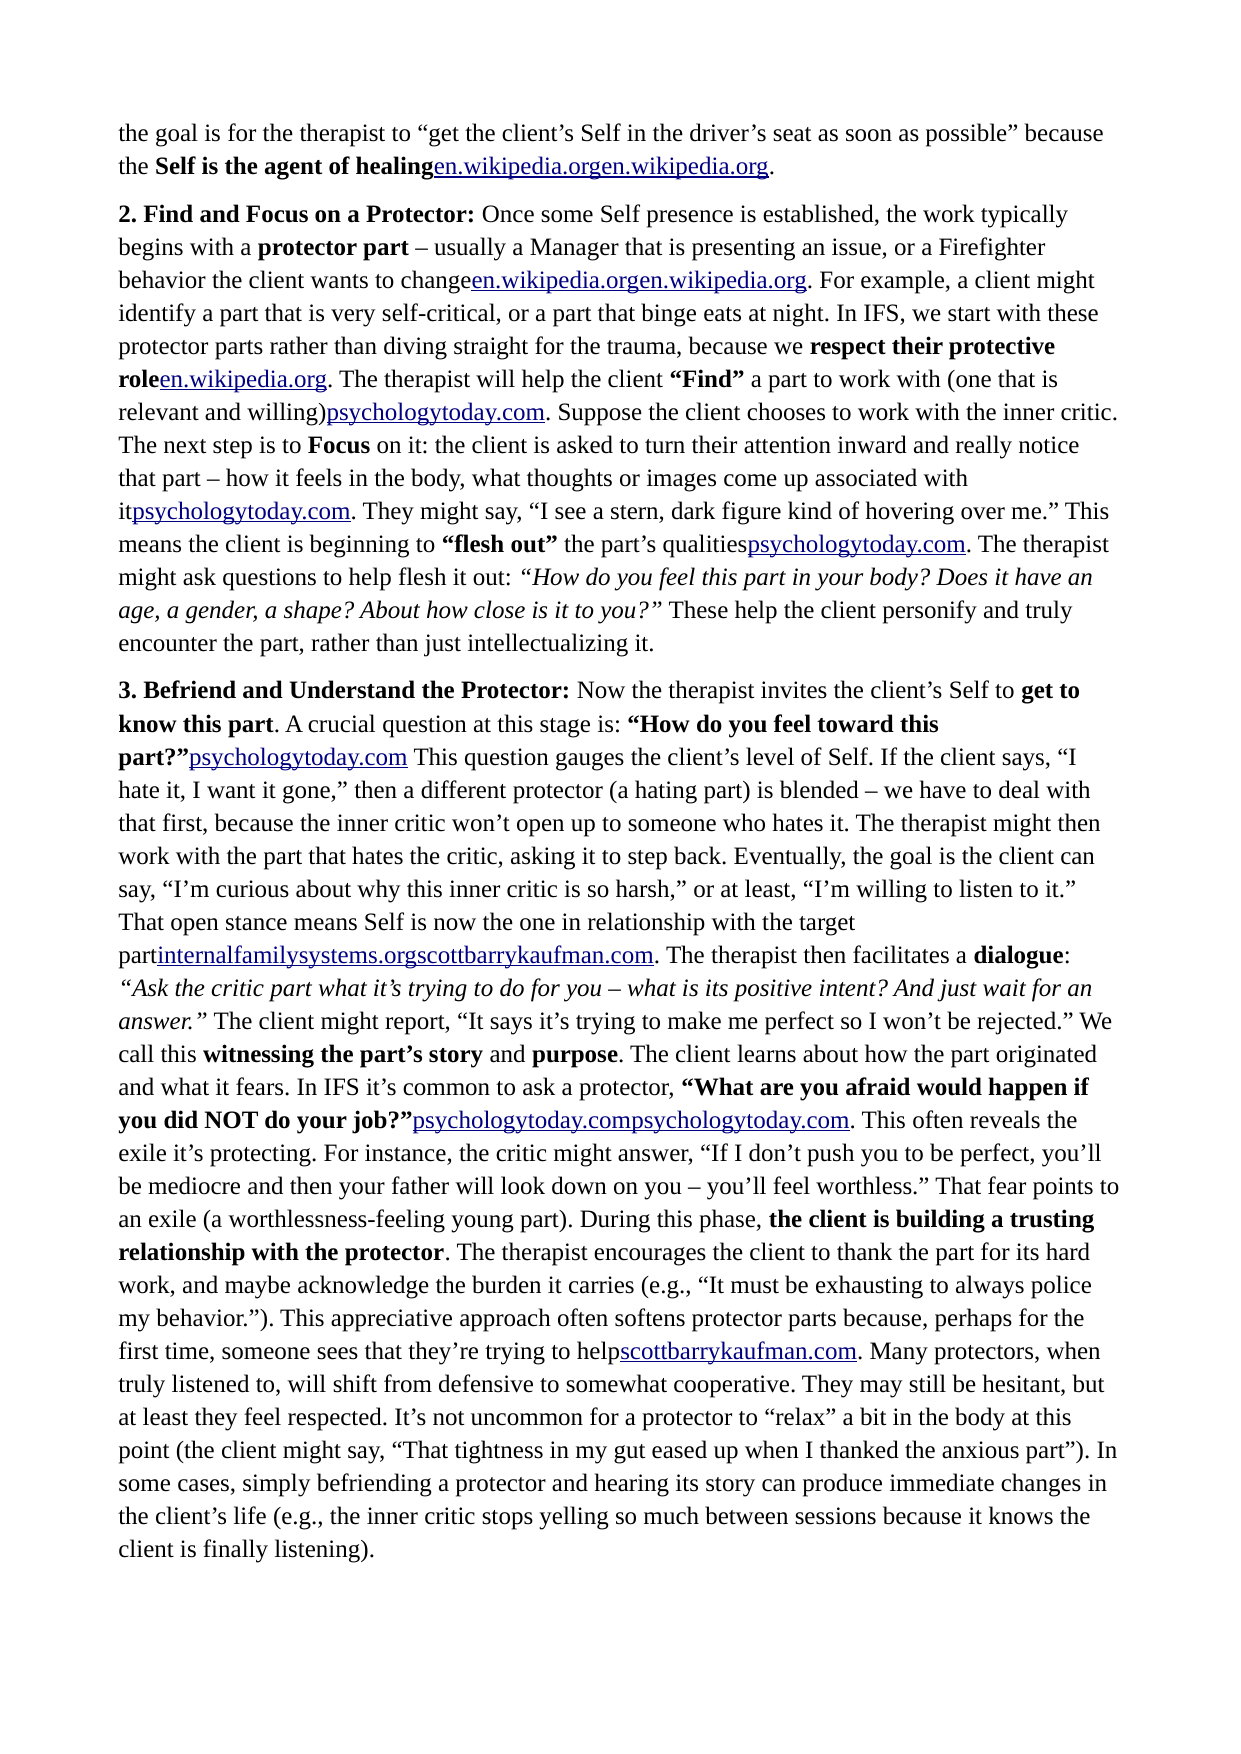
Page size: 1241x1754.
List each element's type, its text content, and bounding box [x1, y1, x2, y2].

text the goal is for the therapist to “get the client’s Self in the driver’s seat as soon as possible” because the Self is the agent of healingen.wikipedia.orgen.wikipedia.org. [118, 118, 1122, 180]
text 2. Find and Focus on a Protector: Once some Self presence is established, the work typically begins with a protector part – usually a Manager that is presenting an issue, or a Firefighter behavior the client wants to changeen.wikipedia.orgen.wikipedia.org. For example, a client might identify a part that is very self-critical, or a part that binge eats at night. In IFS, we start with these protector parts rather than diving straight for the trauma, because we respect their protective roleen.wikipedia.org. The therapist will help the client “Find” a part to work with (one that is relevant and willing)psychologytoday.com. Suppose the client chooses to work with the inner critic. The next step is to Focus on it: the client is asked to turn their attention inward and really notice that part – how it feels in the body, what thoughts or images come up associated with itpsychologytoday.com. They might say, “I see a stern, dark figure kind of hovering over me.” This means the client is beginning to “flesh out” the part’s qualitiespsychologytoday.com. The therapist might ask questions to help flesh it out: “How do you feel this part in your body? Does it have an age, a gender, a shape? About how close is it to you?” These help the client personify and truly encounter the part, rather than just intellectualizing it. [118, 199, 1122, 657]
text 3. Befriend and Understand the Protector: Now the therapist invites the client’s Self to get to know this part. A crucial question at this stage is: “How do you feel toward this part?”psychologytoday.com This question gauges the client’s level of Self. If the client says, “I hate it, I want it gone,” then a different protector (a hating part) is blended – we have to deal with that first, because the inner critic won’t open up to someone who hates it. The therapist might then work with the part that hates the critic, asking it to step back. Eventually, the goal is the client can say, “I’m curious about why this inner critic is so harsh,” or at least, “I’m willing to listen to it.” That open stance means Self is now the one in relationship with the target partinternalfamilysystems.orgscottbarrykaufman.com. The therapist then facilitates a dialogue: “Ask the critic part what it’s trying to do for you – what is its positive intent? And just wait for an answer.” The client might report, “It says it’s trying to make me perfect so I won’t be rejected.” We call this witnessing the part’s story and purpose. The client learns about how the part originated and what it fears. In IFS it’s common to ask a protector, “What are you afraid would happen if you did NOT do your job?”psychologytoday.compsychologytoday.com. This often reveals the exile it’s protecting. For instance, the critic might answer, “If I don’t push you to be perfect, you’ll be mediocre and then your father will look down on you – you’ll feel worthless.” That fear points to an exile (a worthlessness-feeling young part). During this phase, the client is building a trusting relationship with the protector. The therapist encourages the client to thank the part for its hard work, and maybe acknowledge the burden it carries (e.g., “It must be exhausting to always police my behavior.”). This appreciative approach often softens protector parts because, perhaps for the first time, someone sees that they’re trying to helpscottbarrykaufman.com. Many protectors, when truly listened to, will shift from defensive to somewhat cooperative. They may still be hesitant, but at least they feel respected. It’s not uncommon for a protector to “relax” a bit in the body at this point (the client might say, “That tightness in my gut eased up when I thanked the anxious part”). In some cases, simply befriending a protector and hearing its story can produce immediate changes in the client’s life (e.g., the inner critic stops yelling so much between sessions because it knows the client is finally listening). [118, 676, 1122, 1563]
